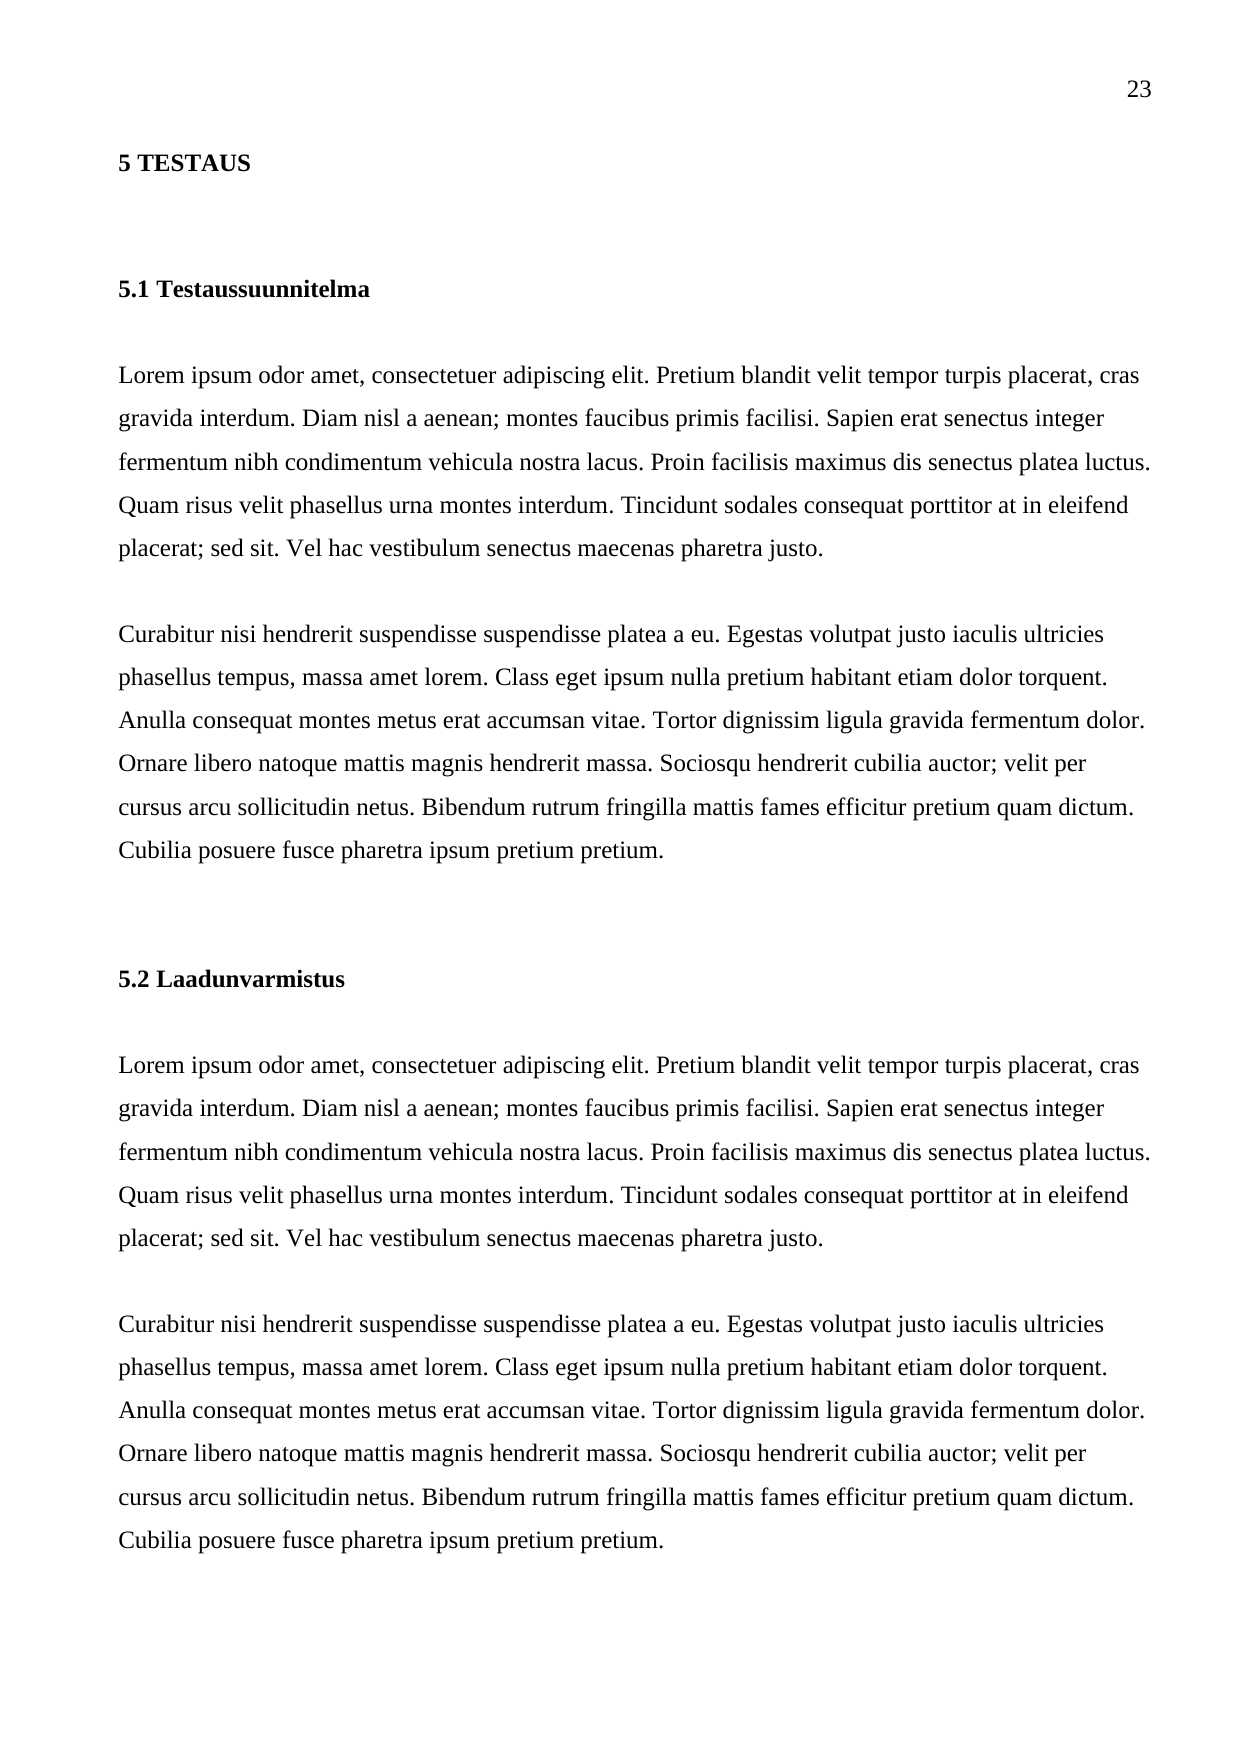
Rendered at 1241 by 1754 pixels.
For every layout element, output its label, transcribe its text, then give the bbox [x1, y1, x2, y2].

text Curabitur nisi hendrerit suspendisse suspendisse platea a eu. Egestas volutpat justo iaculis ultricies phasellus tempus, massa amet lorem. Class eget ipsum nulla pretium habitant etiam dolor torquent. Anulla consequat montes metus erat accumsan vitae. Tortor dignissim ligula gravida fermentum dolor. Ornare libero natoque mattis magnis hendrerit massa. Sociosqu hendrerit cubilia auctor; velit per cursus arcu sollicitudin netus. Bibendum rutrum fringilla mattis fames efficitur pretium quam dictum. Cubilia posuere fusce pharetra ipsum pretium pretium. [118, 619, 1152, 863]
text Curabitur nisi hendrerit suspendisse suspendisse platea a eu. Egestas volutpat justo iaculis ultricies phasellus tempus, massa amet lorem. Class eget ipsum nulla pretium habitant etiam dolor torquent. Anulla consequat montes metus erat accumsan vitae. Tortor dignissim ligula gravida fermentum dolor. Ornare libero natoque mattis magnis hendrerit massa. Sociosqu hendrerit cubilia auctor; velit per cursus arcu sollicitudin netus. Bibendum rutrum fringilla mattis fames efficitur pretium quam dictum. Cubilia posuere fusce pharetra ipsum pretium pretium. [118, 1309, 1152, 1553]
text Lorem ipsum odor amet, consectetuer adipiscing elit. Pretium blandit velit tempor turpis placerat, cras gravida interdum. Diam nisl a aenean; montes faucibus primis facilisi. Sapien erat senectus integer fermentum nibh condimentum vehicula nostra lacus. Proin facilisis maximus dis senectus platea luctus. Quam risus velit phasellus urna montes interdum. Tincidunt sodales consequat porttitor at in eleifend placerat; sed sit. Vel hac vestibulum senectus maecenas pharetra justo. [118, 360, 1152, 562]
subtitle Testaus [118, 148, 1152, 176]
text Lorem ipsum odor amet, consectetuer adipiscing elit. Pretium blandit velit tempor turpis placerat, cras gravida interdum. Diam nisl a aenean; montes faucibus primis facilisi. Sapien erat senectus integer fermentum nibh condimentum vehicula nostra lacus. Proin facilisis maximus dis senectus platea luctus. Quam risus velit phasellus urna montes interdum. Tincidunt sodales consequat porttitor at in eleifend placerat; sed sit. Vel hac vestibulum senectus maecenas pharetra justo. [118, 1050, 1152, 1252]
subtitle Testaussuunnitelma [118, 274, 1152, 303]
subtitle Laadunvarmistus [118, 964, 1152, 993]
